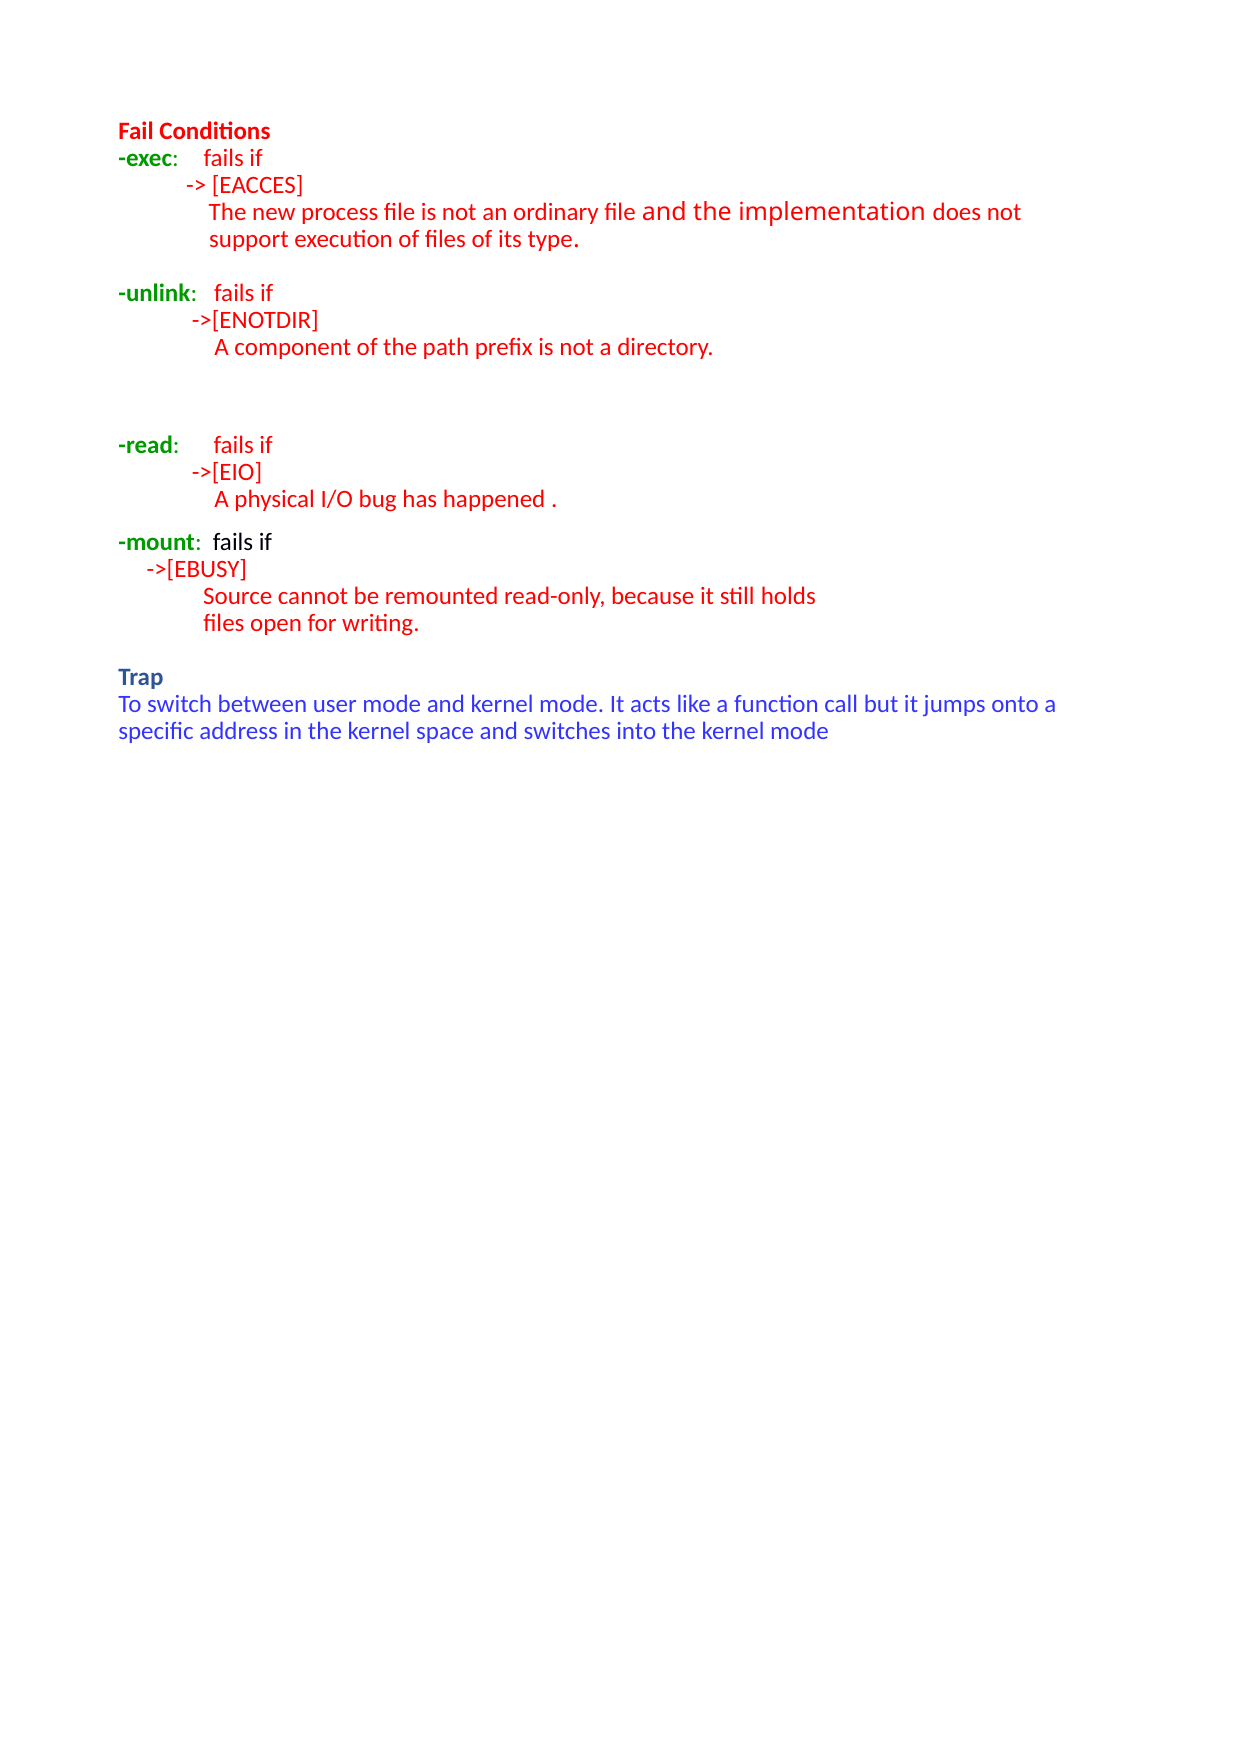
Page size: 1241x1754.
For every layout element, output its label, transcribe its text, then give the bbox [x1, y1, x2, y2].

text Fail Conditions -exec: fails if -> [EACCES] The new process file is not an ordinary file and the implementation does not support execution of files of its type. -unlink: fails if ->[ENOTDIR] A component of the path prefix is not a directory. [118, 118, 1122, 415]
text -read: fails if ->[EIO] A physical I/O bug has happened . [118, 432, 1122, 512]
text -mount: fails if ->[EBUSY] Source cannot be remounted read-only, because it still holds files open for writing. Trap To switch between user mode and kernel mode. It acts like a function call but it jumps onto a specific address in the kernel space and switches into the kernel mode [118, 529, 1122, 745]
